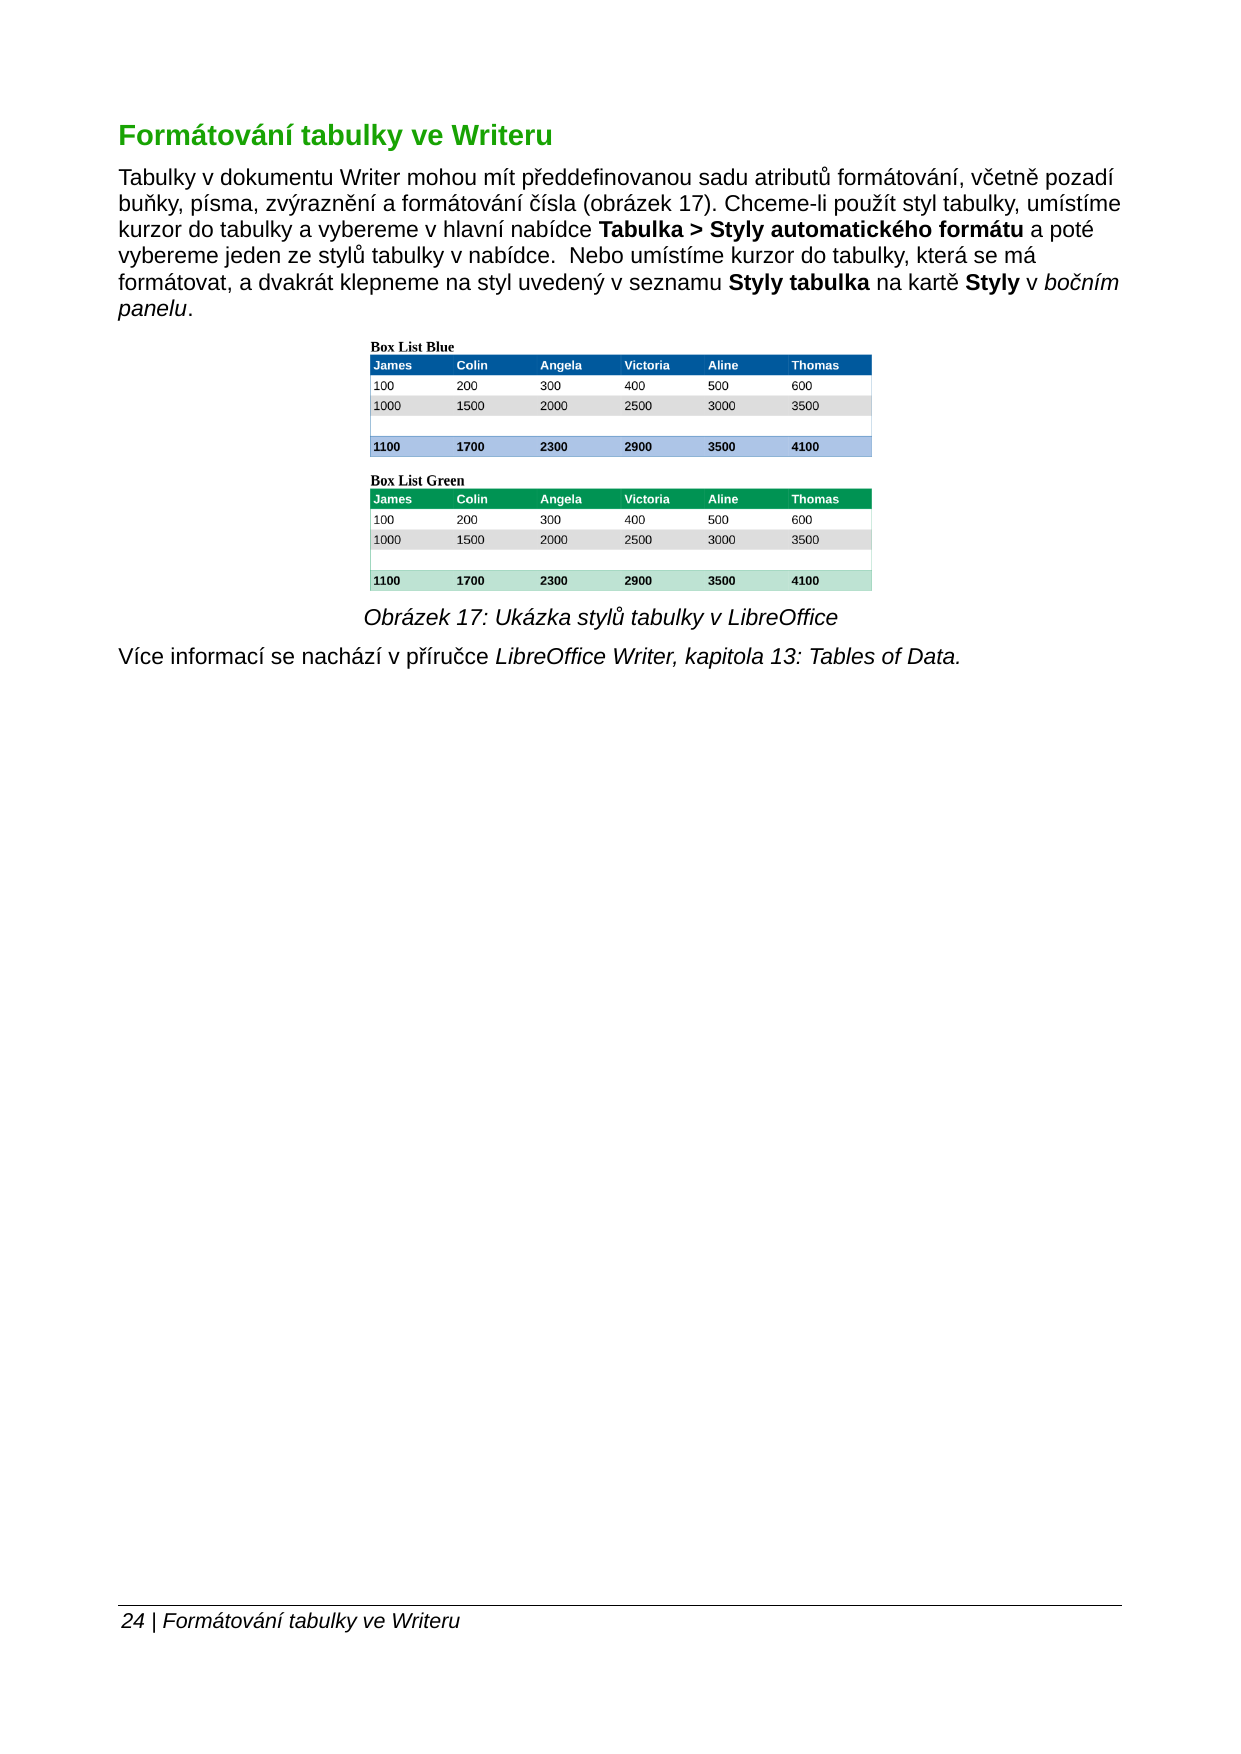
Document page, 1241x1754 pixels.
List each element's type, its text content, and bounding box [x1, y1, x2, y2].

subtitle Formátování tabulky ve Writeru [118, 118, 1122, 152]
text Tabulky v dokumentu Writer mohou mít předdefinovanou sadu atributů formátování, včetně pozadí buňky, písma, zvýraznění a formátování čísla (obrázek 17). Chceme-li použít styl tabulky, umístíme kurzor do tabulky a vybereme v hlavní nabídce Tabulka > Styly automatického formátu a poté vybereme jeden ze stylů tabulky v nabídce. Nebo umístíme kurzor do tabulky, která se má formátovat, a dvakrát klepneme na styl uvedený v seznamu Styly tabulka na kartě Styly v bočním panelu. [118, 163, 1122, 322]
text Více informací se nachází v příručce LibreOffice Writer, kapitola 13: Tables of Data. [118, 643, 1122, 669]
text Obrázek 17: Ukázka stylů tabulky v LibreOffice [363, 605, 877, 631]
picture [363, 334, 878, 605]
